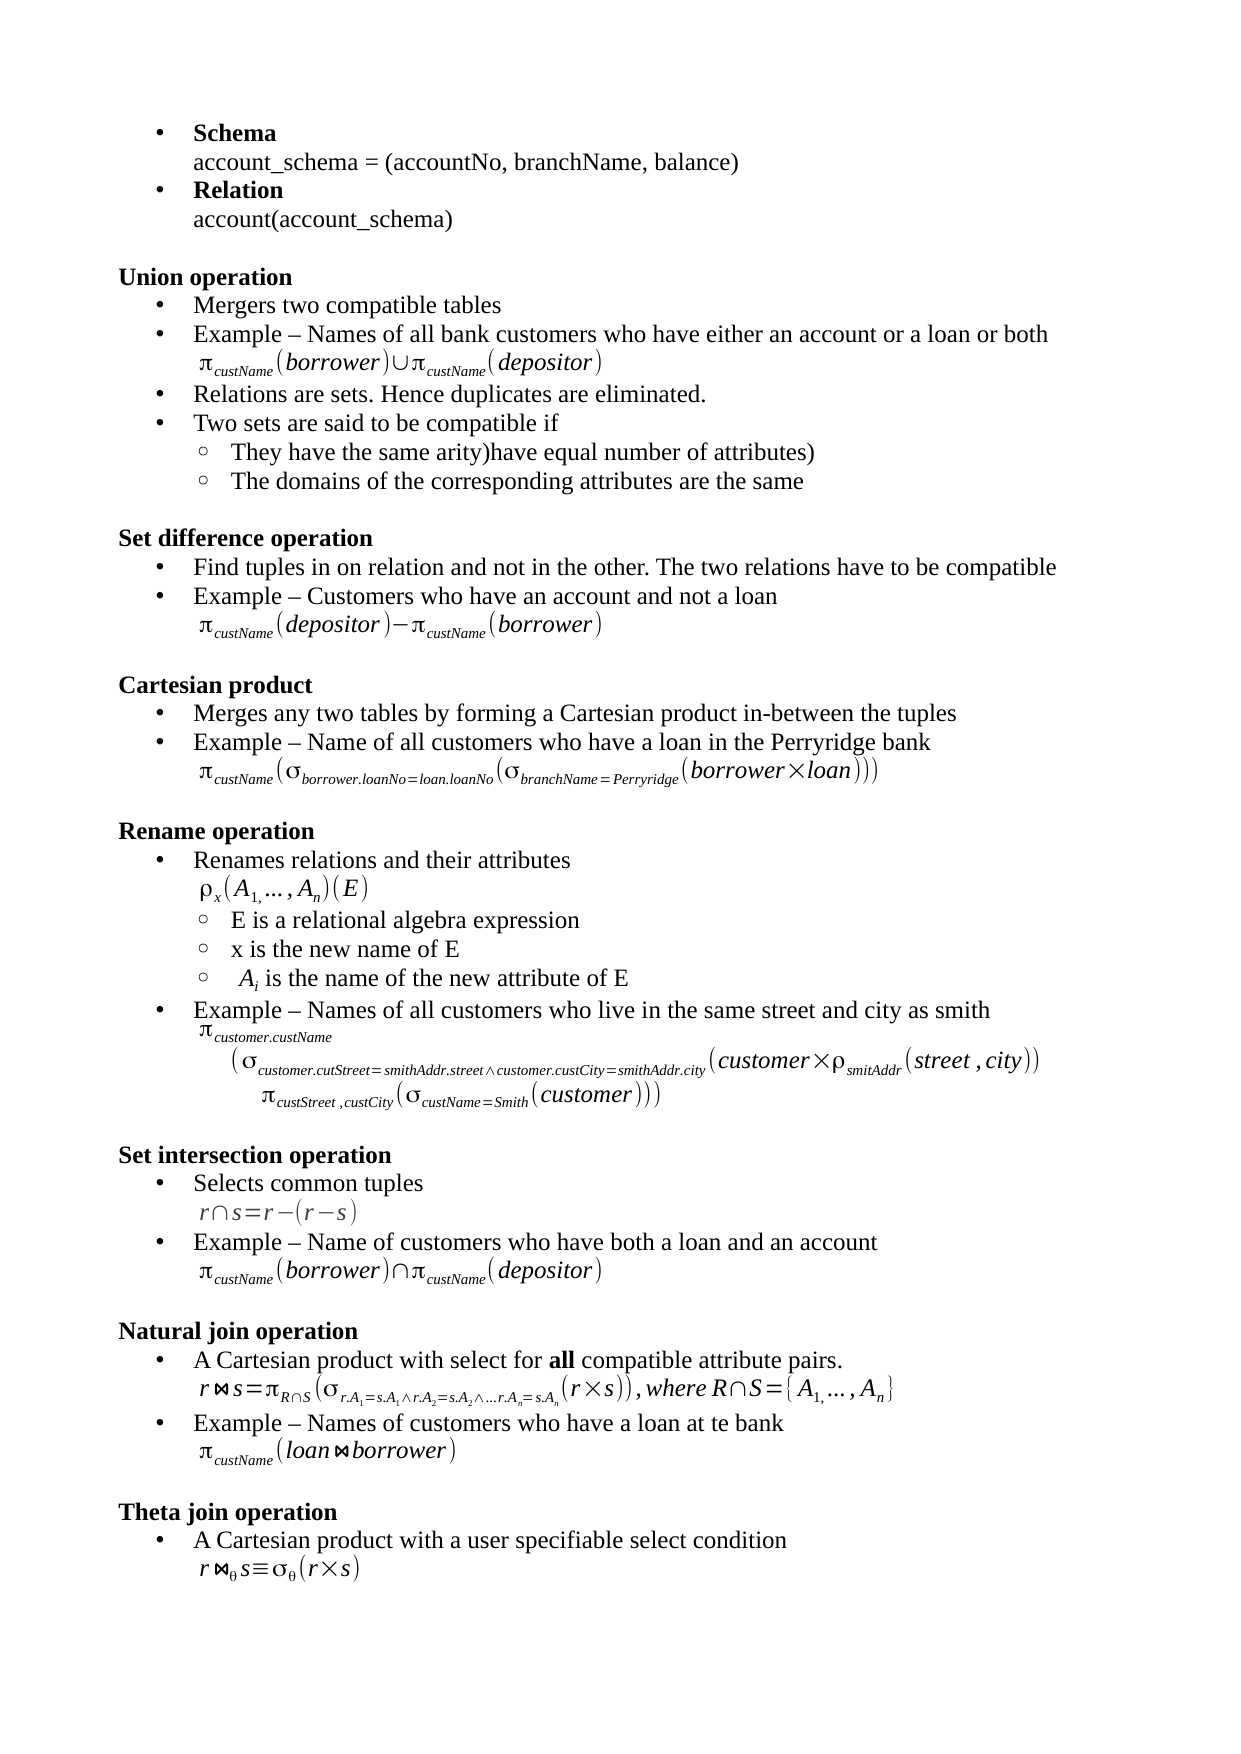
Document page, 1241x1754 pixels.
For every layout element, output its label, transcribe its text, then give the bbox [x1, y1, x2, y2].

list Example – Name of customers who have both a loan and an account [156, 1227, 1122, 1256]
text Set difference operation [118, 523, 1122, 552]
list Example – Names of all bank customers who have either an account or a loan or both [156, 319, 1122, 348]
list Example – Names of all customers who live in the same street and city as smith [156, 995, 1122, 1024]
list Relations are sets. Hence duplicates are eliminated. [156, 379, 1122, 408]
list A Cartesian product with a user specifiable select condition [156, 1525, 1122, 1554]
list account_schema = (accountNo, branchName, balance) [156, 147, 1122, 176]
list Mergers two compatible tables [156, 291, 1122, 319]
list is the name of the new attribute of E [193, 963, 1122, 995]
list Renames relations and their attributes [156, 845, 1122, 874]
text Theta join operation [118, 1497, 1122, 1525]
text Rename operation [118, 816, 1122, 845]
text Natural join operation [118, 1316, 1122, 1345]
list Selects common tuples [156, 1168, 1122, 1197]
list Merges any two tables by forming a Cartesian product in-between the tuples [156, 698, 1122, 727]
text Cartesian product [118, 670, 1122, 698]
list account(account_schema) [156, 204, 1122, 233]
list Two sets are said to be compatible if [156, 408, 1122, 437]
list Example – Names of customers who have a loan at te bank [156, 1408, 1122, 1436]
list Example – Customers who have an account and not a loan [156, 581, 1122, 609]
list Find tuples in on relation and not in the other. The two relations have to be compatible [156, 552, 1122, 581]
list x is the new name of E [193, 934, 1122, 963]
list Example – Name of all customers who have a loan in the Perryridge bank [156, 727, 1122, 756]
list E is a relational algebra expression [193, 905, 1122, 934]
text Set intersection operation [118, 1140, 1122, 1168]
text Union operation [118, 262, 1122, 291]
list Relation [156, 176, 1122, 204]
list They have the same arity)have equal number of attributes) [193, 437, 1122, 466]
list The domains of the corresponding attributes are the same [193, 466, 1122, 494]
list A Cartesian product with select for all compatible attribute pairs. [156, 1345, 1122, 1374]
list Schema [156, 118, 1122, 147]
